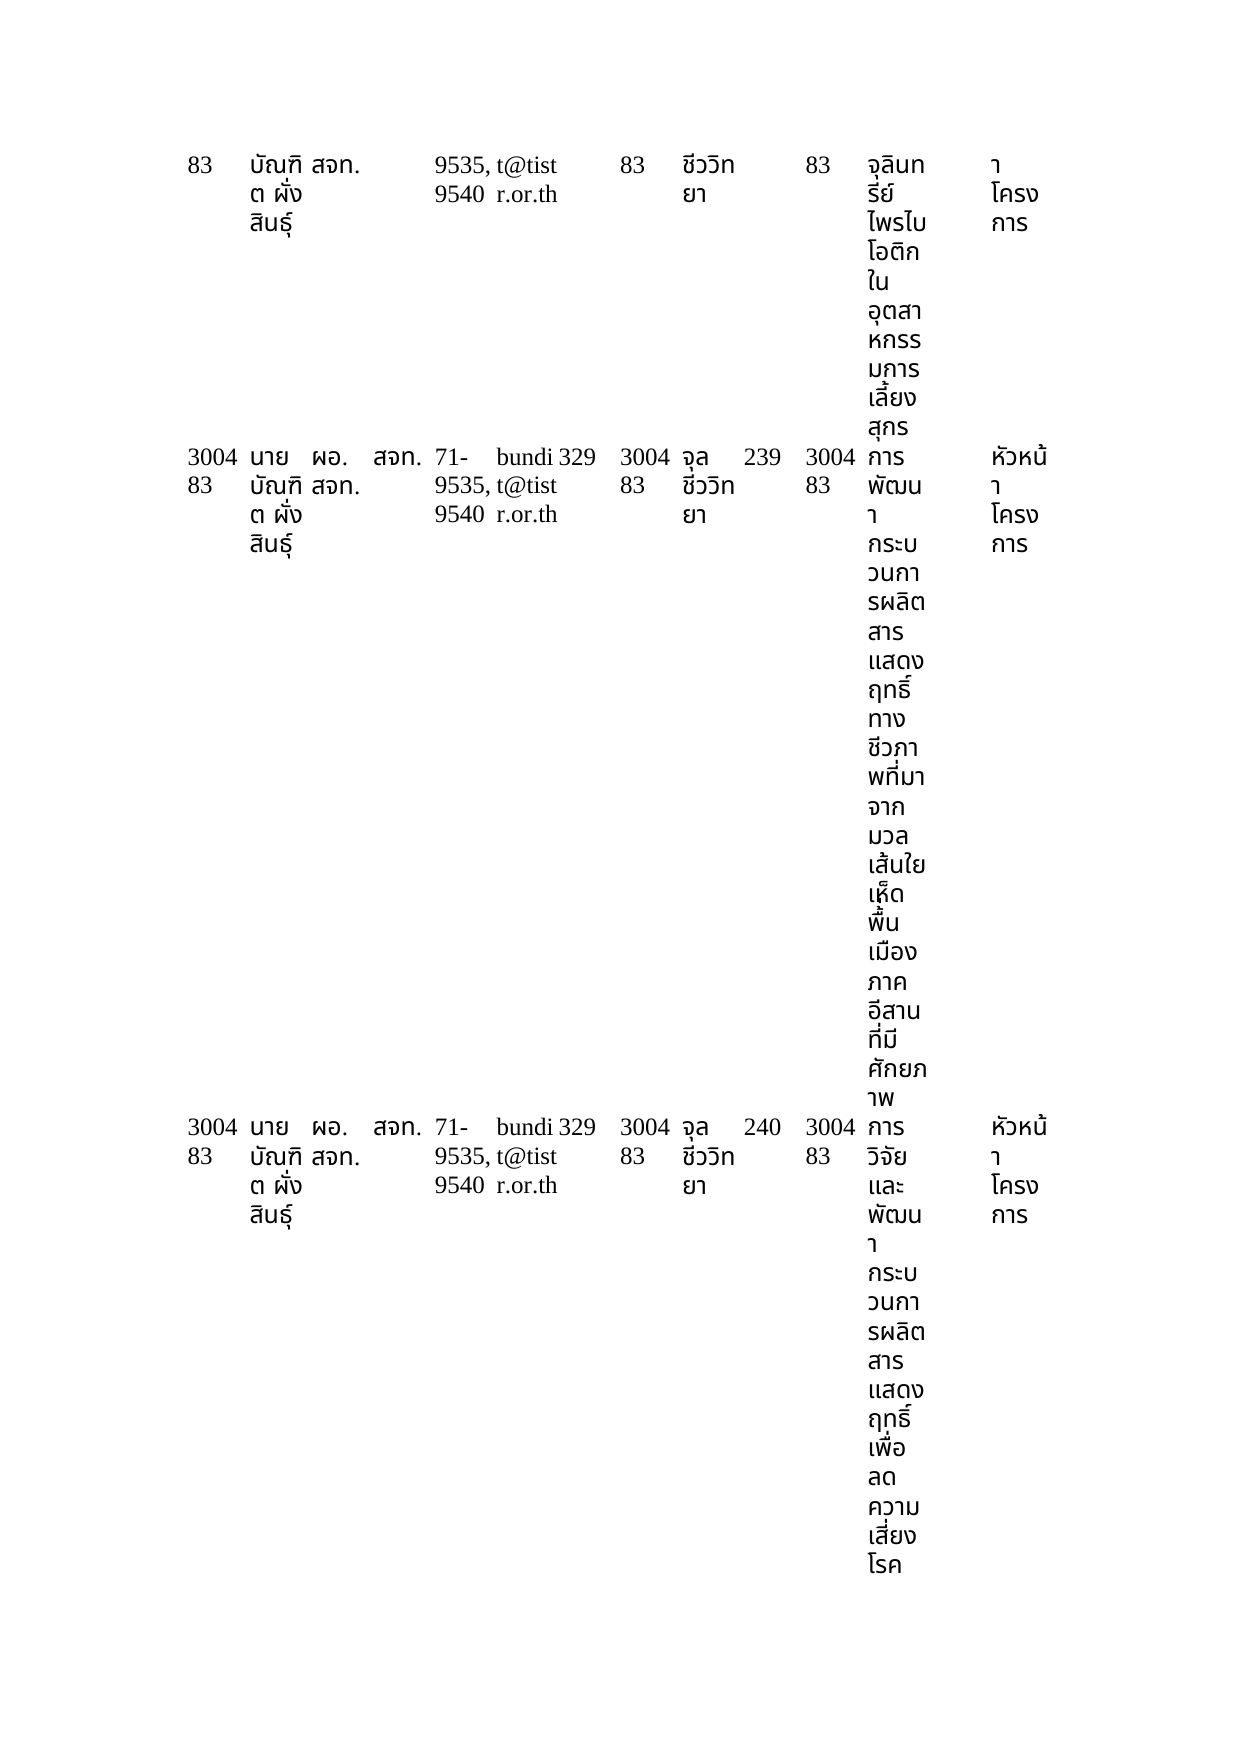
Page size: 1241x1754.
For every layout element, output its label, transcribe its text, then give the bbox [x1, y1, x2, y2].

table_cell [373, 150, 434, 442]
table_cell ชีววิทยา [682, 150, 743, 442]
table_cell 300483 [805, 1113, 867, 1579]
table_cell สจท. [311, 150, 373, 442]
table_cell การพัฒนากระบวนการผลิตสารแสดงฤทธิ์ทางชีวภาพที่มาจากมวลเส้นใยเห็ดพื้่นเมืองภาคอีสานที่มีศักยภาพ [867, 442, 929, 1112]
table_cell [929, 442, 991, 1112]
table_cell bundit@tistr.or.th [496, 1113, 558, 1579]
table_cell [744, 150, 805, 442]
table_cell จุลชีววิทยา [682, 442, 743, 1112]
table_cell [929, 1113, 991, 1579]
table_cell 83 [805, 150, 867, 442]
table_cell หัวหน้าโครงการ [991, 442, 1053, 1112]
table_cell 300483 [620, 1113, 682, 1579]
table_cell 300483 [188, 1113, 249, 1579]
table_cell [929, 150, 991, 442]
table_cell บัณฑิต ผั่งสินธุ์ [249, 150, 311, 442]
table_cell นายบัณฑิต ผั่งสินธุ์ [249, 1113, 311, 1579]
table_cell สจท. [373, 1113, 434, 1579]
table_cell 329 [558, 1113, 620, 1579]
table_cell 71-9535,9540 [435, 442, 496, 1112]
table_cell 71-9535,9540 [435, 1113, 496, 1579]
table_cell 300483 [188, 442, 249, 1112]
table_cell 300483 [620, 442, 682, 1112]
table_cell [558, 150, 620, 442]
table_cell bundit@tistr.or.th [496, 442, 558, 1112]
table_cell 300483 [805, 442, 867, 1112]
table_cell หัวหน้าโครงการ [991, 1113, 1053, 1579]
table_cell จุลชีววิทยา [682, 1113, 743, 1579]
table_cell ผอ. สจท. [311, 442, 373, 1112]
table_cell 239 [744, 442, 805, 1112]
table_cell การวิจัยและพัฒนากระบวนการผลิตสารแสดงฤทธิ์เพื่อลดความเสี่ยงโรค [867, 1113, 929, 1579]
table_cell 240 [744, 1113, 805, 1579]
table_cell 9535,9540 [435, 150, 496, 442]
table_cell สจท. [373, 442, 434, 1112]
table_cell 83 [620, 150, 682, 442]
table_cell 329 [558, 442, 620, 1112]
table_cell ผอ. สจท. [311, 1113, 373, 1579]
table_cell t@tistr.or.th [496, 150, 558, 442]
table_cell นายบัณฑิต ผั่งสินธุ์ [249, 442, 311, 1112]
table_cell จุลินทรีย์ไพรไบโอติกในอุตสาหกรรมการเลี้ยงสุกร [867, 150, 929, 442]
table_cell าโครงการ [991, 150, 1053, 442]
table_cell 83 [188, 150, 249, 442]
